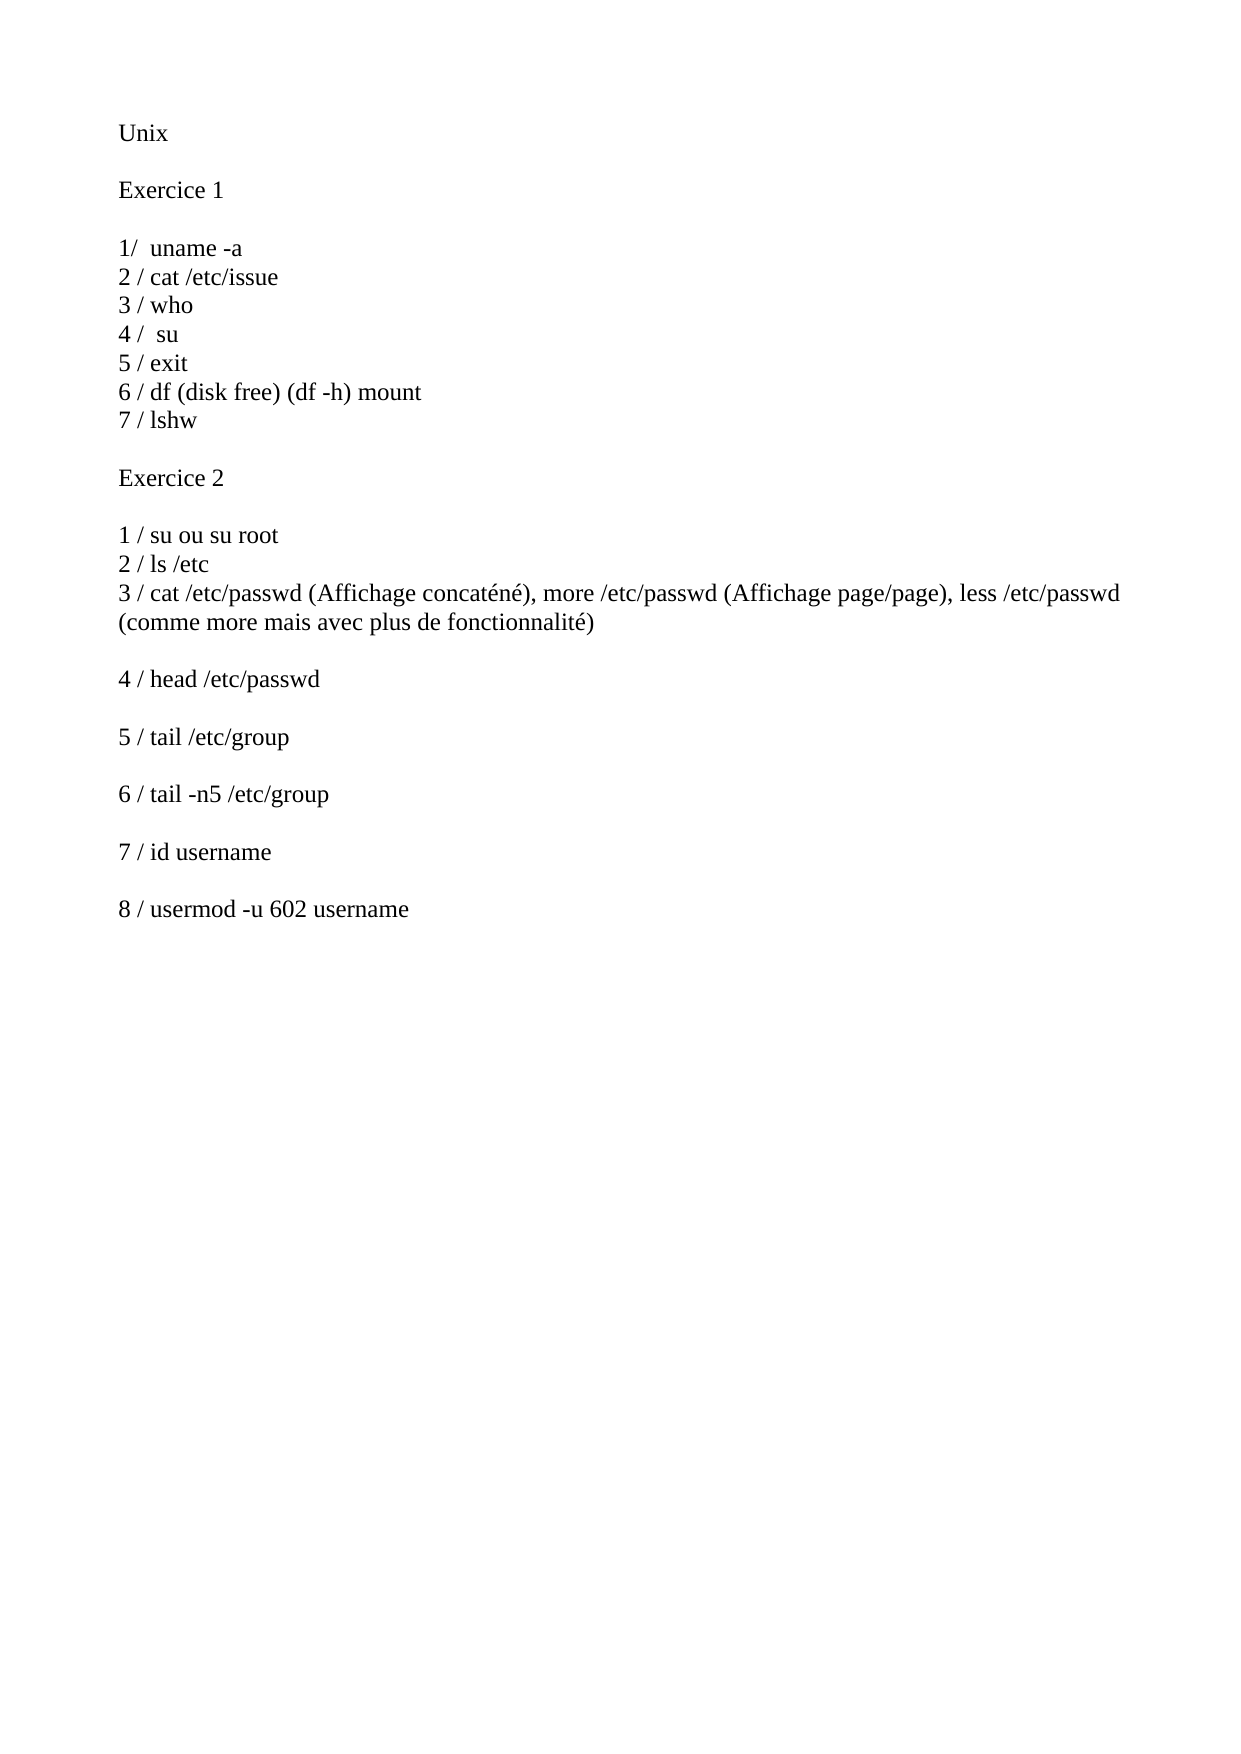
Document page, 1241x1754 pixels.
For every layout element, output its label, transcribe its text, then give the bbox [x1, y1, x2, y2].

text 8 / usermod -u 602 username [118, 894, 1122, 923]
text 1/ uname -a [118, 233, 1122, 262]
text 6 / df (disk free) (df -h) mount [118, 377, 1122, 406]
text 5 / exit [118, 348, 1122, 377]
text 4 / su [118, 319, 1122, 348]
text 1 / su ou su root [118, 521, 1122, 549]
text Unix [118, 118, 1122, 147]
text 3 / who [118, 291, 1122, 319]
text 2 / ls /etc [118, 549, 1122, 578]
text 2 / cat /etc/issue [118, 262, 1122, 291]
text Exercice 2 [118, 463, 1122, 492]
text 6 / tail -n5 /etc/group [118, 779, 1122, 808]
text 4 / head /etc/passwd [118, 664, 1122, 693]
text Exercice 1 [118, 176, 1122, 204]
text 3 / cat /etc/passwd (Affichage concaténé), more /etc/passwd (Affichage page/page), less /etc/passwd (comme more mais avec plus de fonctionnalité) [118, 578, 1122, 636]
text 7 / id username [118, 837, 1122, 866]
text 7 / lshw [118, 406, 1122, 434]
text 5 / tail /etc/group [118, 722, 1122, 751]
